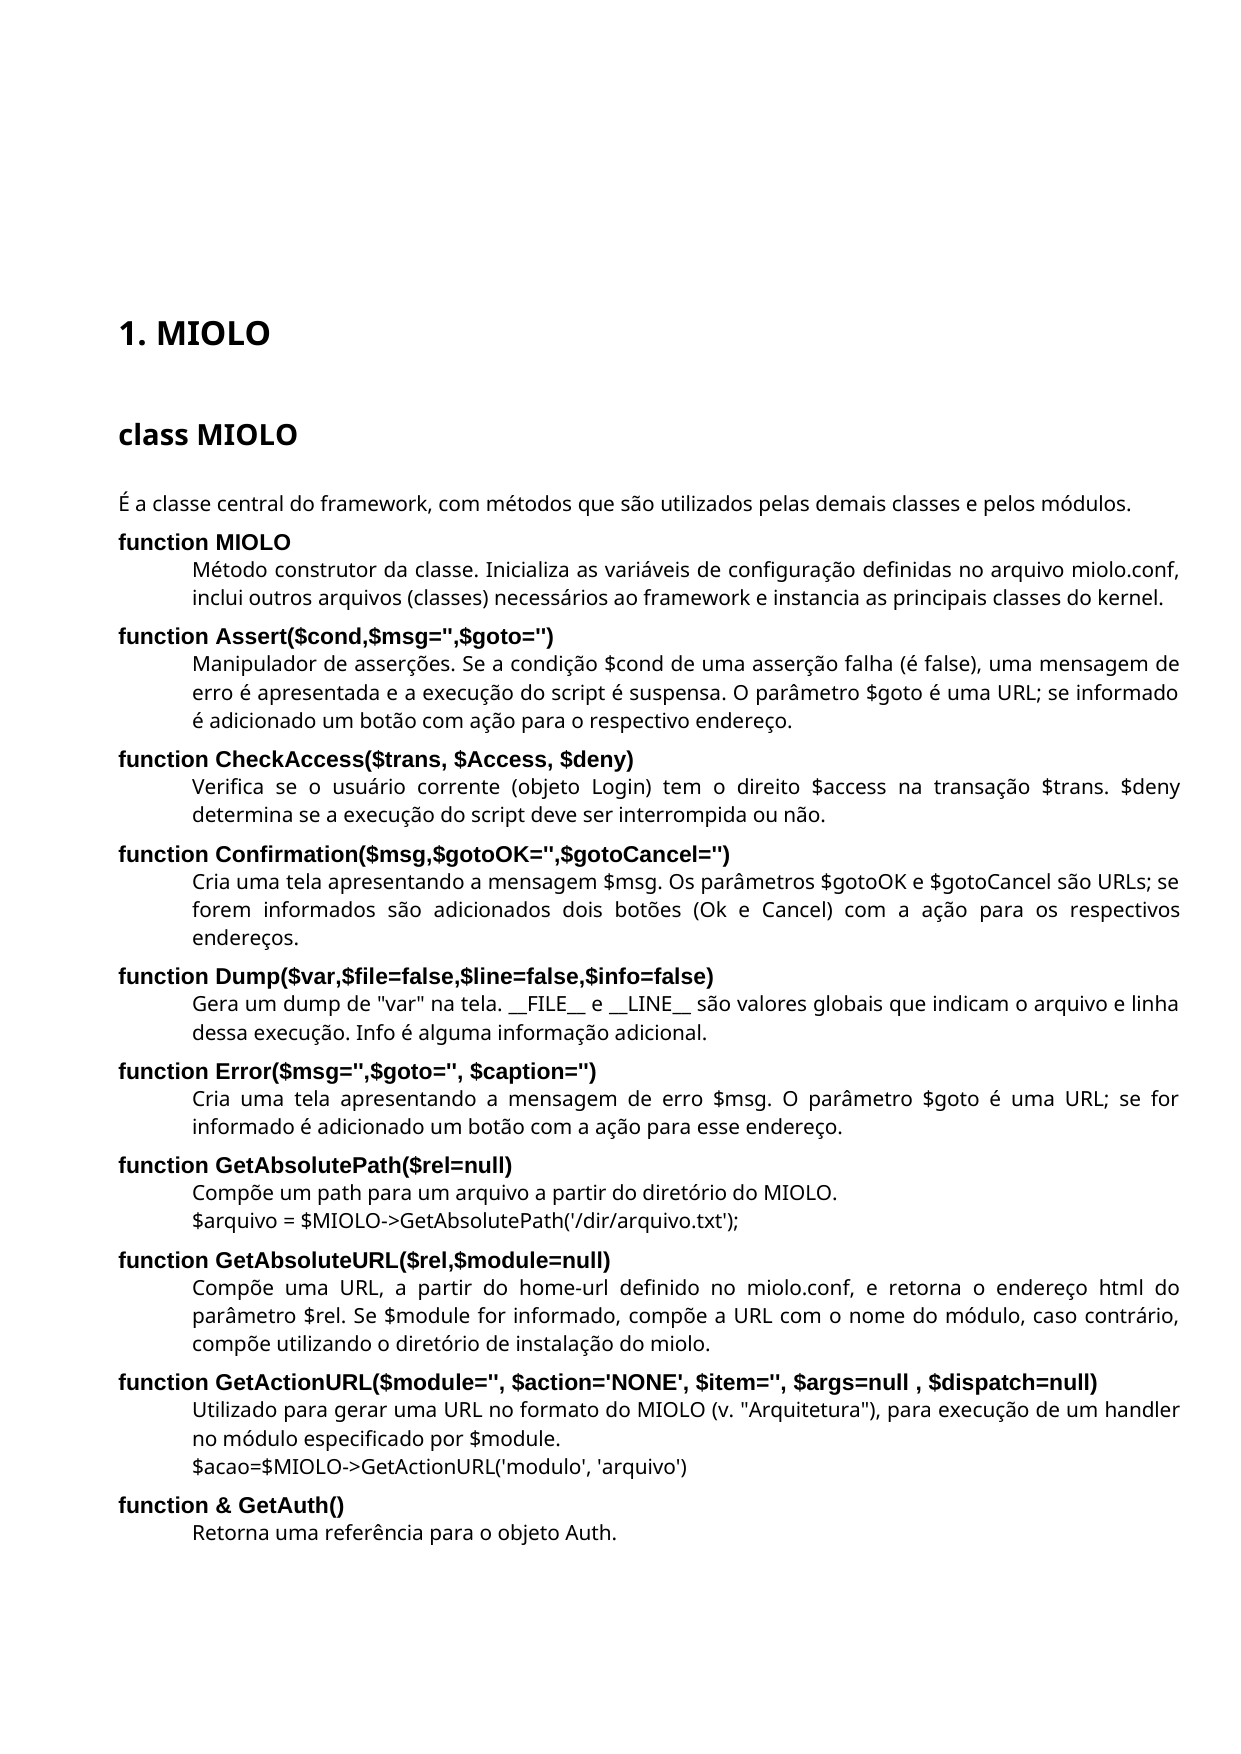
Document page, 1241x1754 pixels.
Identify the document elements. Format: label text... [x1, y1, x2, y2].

subtitle function MIOLO [118, 529, 1181, 555]
text Cria uma tela apresentando a mensagem $msg. Os parâmetros $gotoOK e $gotoCancel são URLs; se forem informados são adicionados dois botões (Ok e Cancel) com a ação para os respectivos endereços. [192, 867, 1181, 951]
subtitle function Dump($var,$file=false,$line=false,$info=false) [118, 964, 1181, 989]
subtitle function Assert($cond,$msg='',$goto='') [118, 624, 1181, 649]
text Método construtor da classe. Inicializa as variáveis de configuração definidas no arquivo miolo.conf, inclui outros arquivos (classes) necessários ao framework e instancia as principais classes do kernel. [192, 555, 1181, 612]
text $acao=$MIOLO->GetActionURL('modulo', 'arquivo') [192, 1452, 1181, 1480]
subtitle function & GetAuth() [118, 1493, 1181, 1518]
text Utilizado para gerar uma URL no formato do MIOLO (v. "Arquitetura"), para execução de um handler no módulo especificado por $module. [192, 1396, 1181, 1452]
subtitle function CheckAccess($trans, $Access, $deny) [118, 747, 1181, 772]
text Manipulador de asserções. Se a condição $cond de uma asserção falha (é false), uma mensagem de erro é apresentada e a execução do script é suspensa. O parâmetro $goto é uma URL; se informado é adicionado um botão com ação para o respectivo endereço. [192, 649, 1181, 734]
subtitle function Error($msg='',$goto='', $caption='') [118, 1058, 1181, 1084]
subtitle function Confirmation($msg,$gotoOK='',$gotoCancel='') [118, 841, 1181, 867]
subtitle class MIOLO [118, 414, 1181, 454]
text Cria uma tela apresentando a mensagem de erro $msg. O parâmetro $goto é uma URL; se for informado é adicionado um botão com a ação para esse endereço. [192, 1084, 1181, 1140]
text Retorna uma referência para o objeto Auth. [192, 1518, 1181, 1547]
subtitle function GetAbsolutePath($rel=null) [118, 1153, 1181, 1178]
text Verifica se o usuário corrente (objeto Login) tem o direito $access na transação $trans. $deny determina se a execução do script deve ser interrompida ou não. [192, 772, 1181, 829]
subtitle function GetActionURL($module='', $action='NONE', $item='', $args=null , $dispatch=null) [118, 1370, 1181, 1396]
text É a classe central do framework, com métodos que são utilizados pelas demais classes e pelos módulos. [118, 489, 1181, 517]
subtitle function GetAbsoluteURL($rel,$module=null) [118, 1247, 1181, 1273]
text Gera um dump de "var" na tela. __FILE__ e __LINE__ são valores globais que indicam o arquivo e linha dessa execução. Info é alguma informação adicional. [192, 989, 1181, 1046]
text $arquivo = $MIOLO->GetAbsolutePath('/dir/arquivo.txt'); [192, 1207, 1181, 1235]
text Compõe uma URL, a partir do home-url definido no miolo.conf, e retorna o endereço html do parâmetro $rel. Se $module for informado, compõe a URL com o nome do módulo, caso contrário, compõe utilizando o diretório de instalação do miolo. [192, 1273, 1181, 1358]
text Compõe um path para um arquivo a partir do diretório do MIOLO. [192, 1178, 1181, 1207]
subtitle MIOLO [118, 310, 1181, 355]
